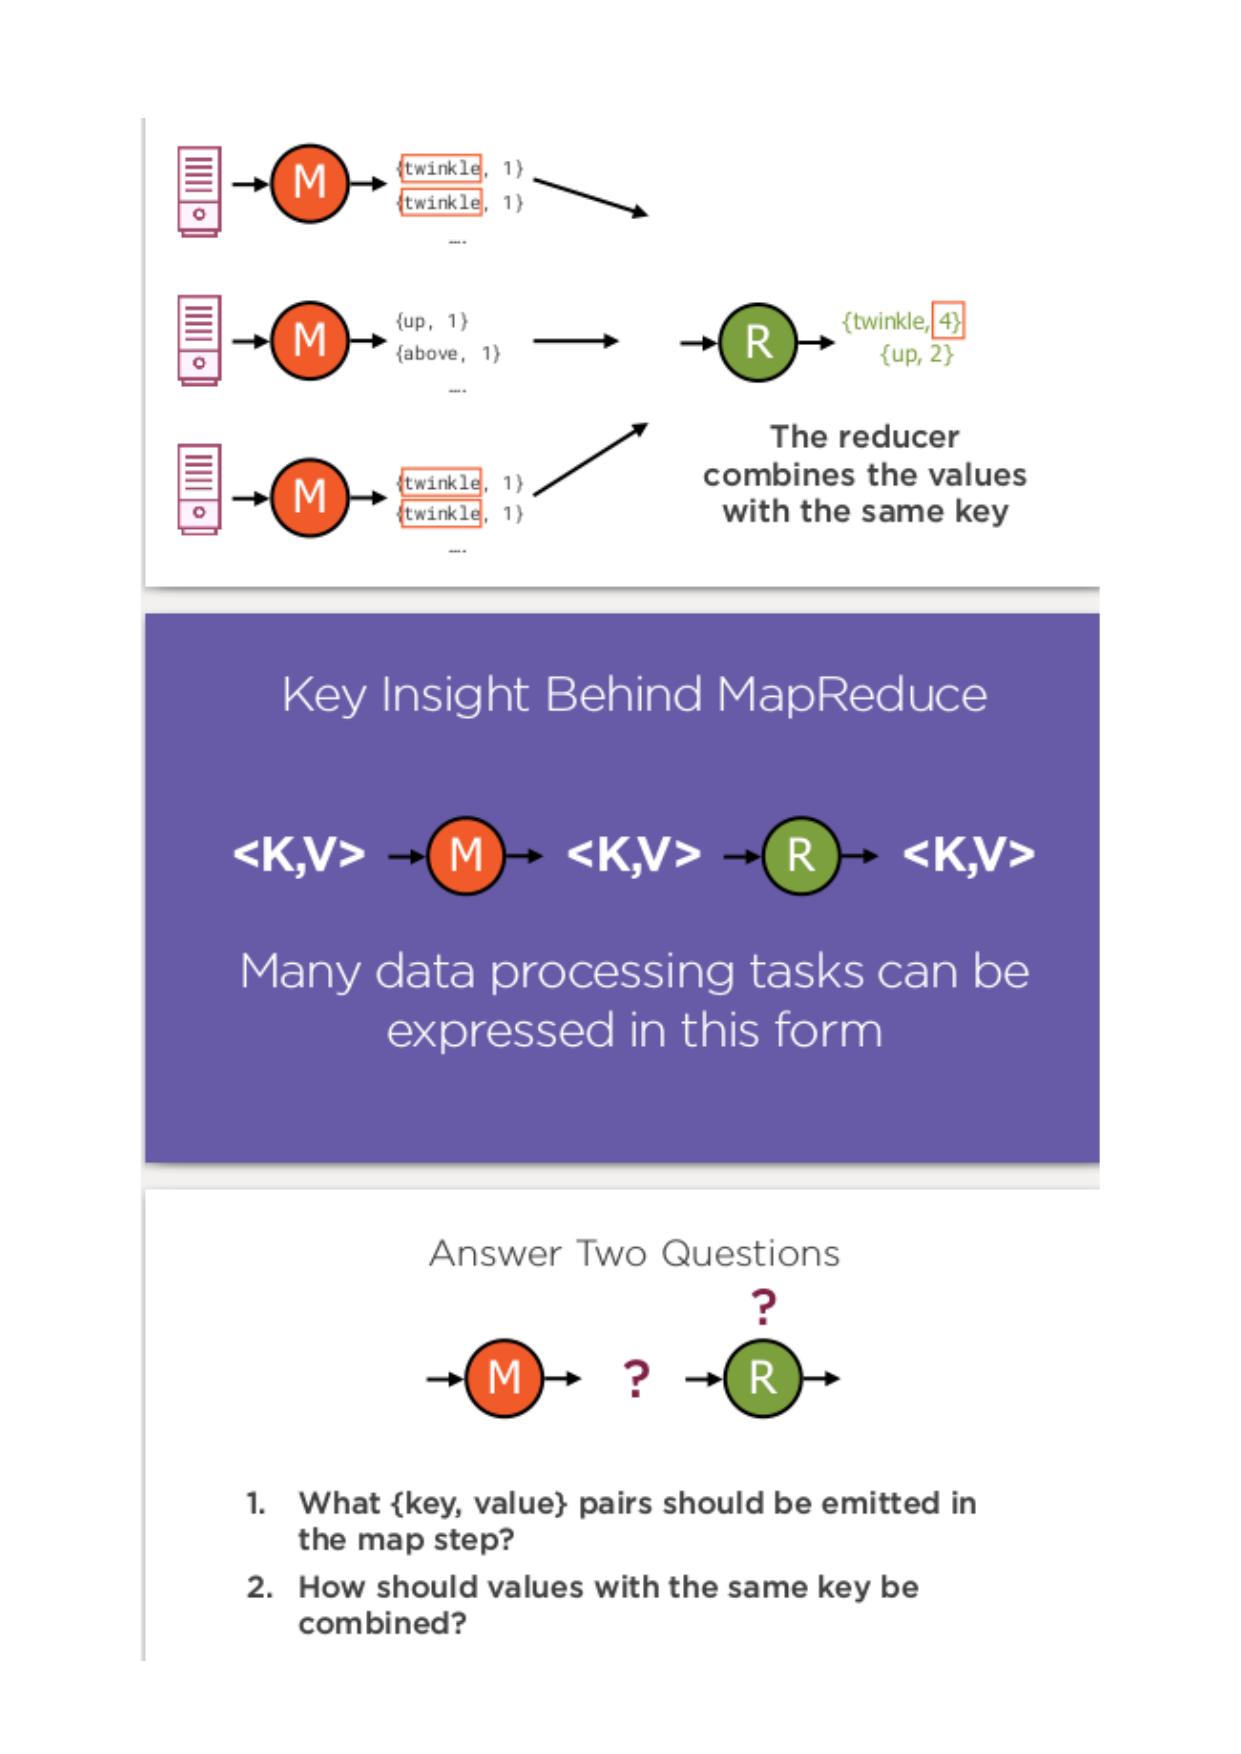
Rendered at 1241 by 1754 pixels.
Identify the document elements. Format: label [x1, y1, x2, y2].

picture [140, 118, 1100, 1661]
